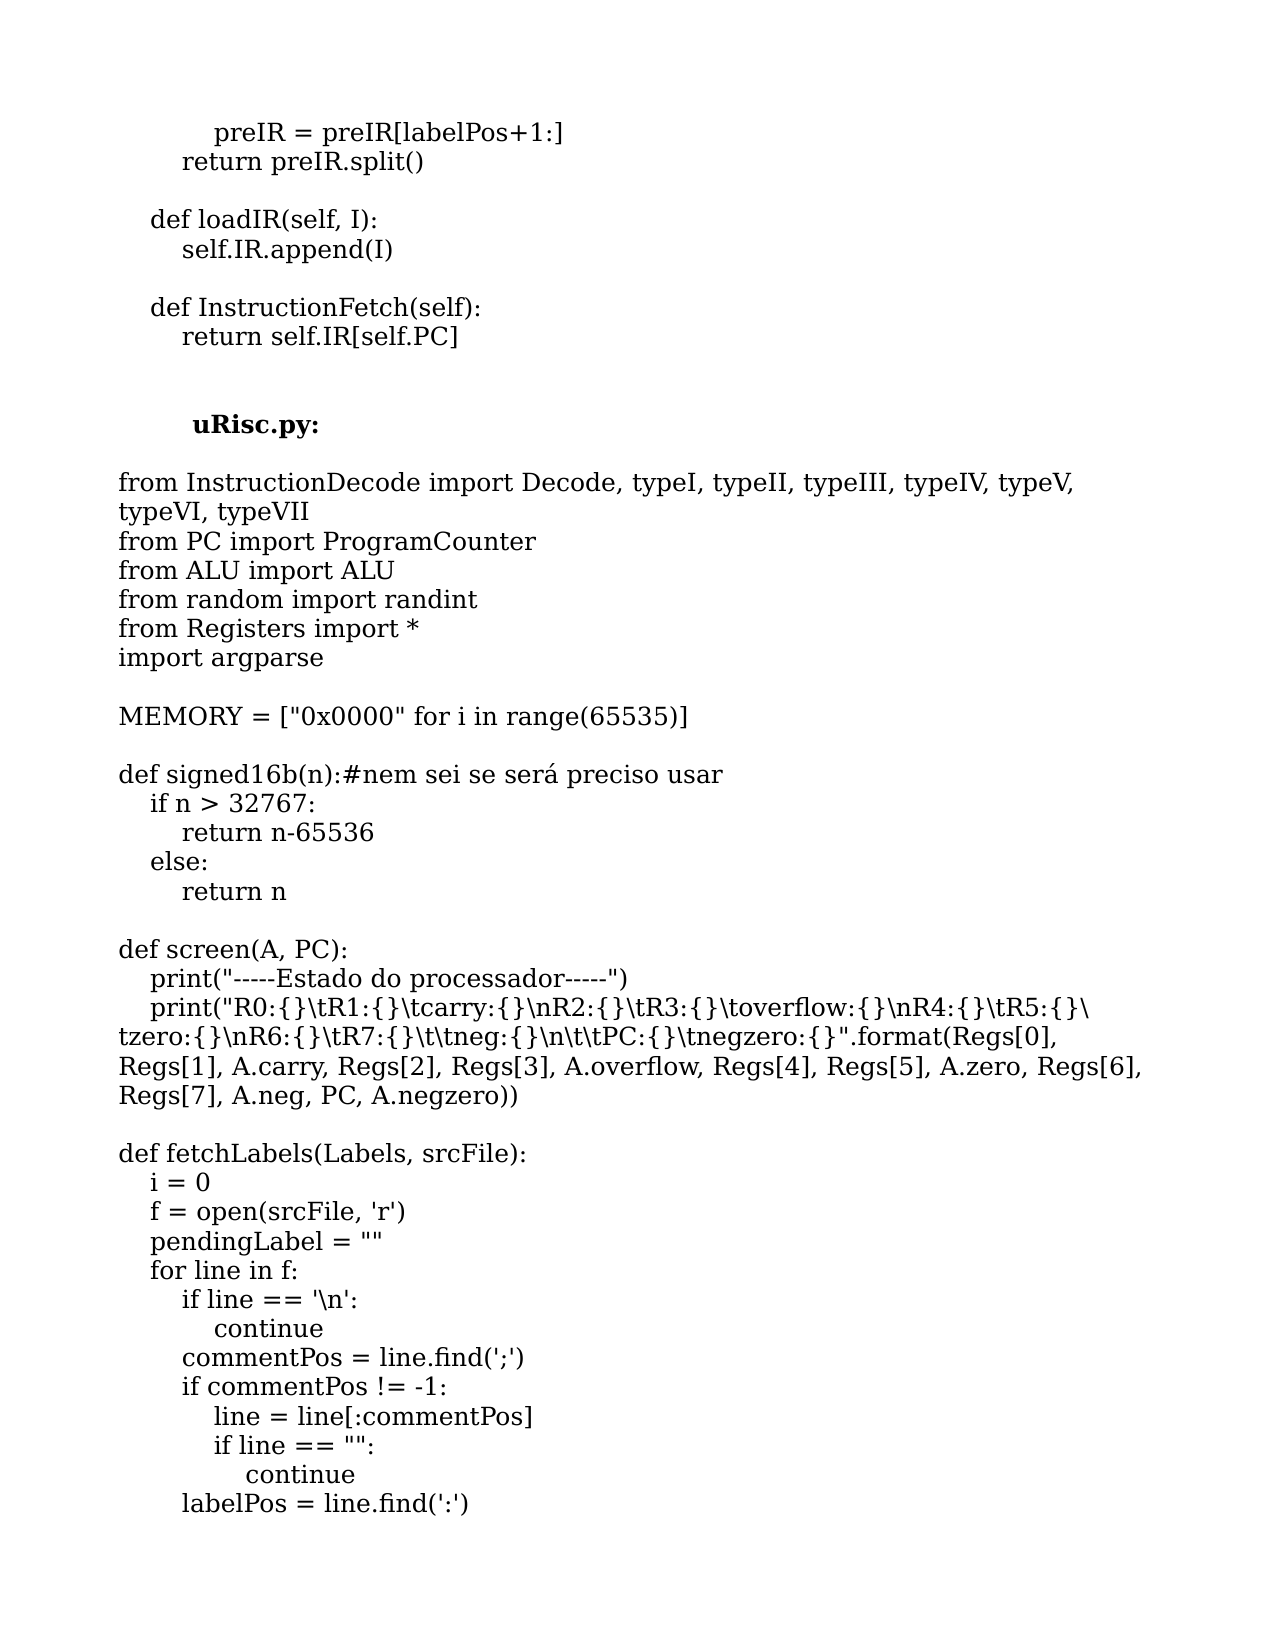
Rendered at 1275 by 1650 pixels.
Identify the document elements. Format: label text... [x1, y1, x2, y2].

text if line == '\n': [118, 1285, 1157, 1314]
text print("R0:{}\tR1:{}\tcarry:{}\nR2:{}\tR3:{}\toverflow:{}\nR4:{}\tR5:{}\tzero:{}\nR6:{}\tR7:{}\t\tneg:{}\n\t\tPC:{}\tnegzero:{}".format(Regs[0], Regs[1], A.carry, Regs[2], Regs[3], A.overflow, Regs[4], Regs[5], A.zero, Regs[6], Regs[7], A.neg, PC, A.negzero)) [118, 993, 1157, 1110]
text def signed16b(n):#nem sei se será preciso usar [118, 760, 1157, 789]
text commentPos = line.find(';') [118, 1343, 1157, 1372]
text self.IR.append(I) [118, 235, 1157, 264]
text uRisc.py: [118, 410, 1157, 439]
text if commentPos != -1: [118, 1372, 1157, 1402]
text pendingLabel = "" [118, 1227, 1157, 1256]
text labelPos = line.find(':') [118, 1489, 1157, 1518]
text def screen(A, PC): [118, 935, 1157, 964]
text preIR = preIR[labelPos+1:] [118, 118, 1157, 147]
text i = 0 [118, 1168, 1157, 1197]
text return n-65536 [118, 818, 1157, 847]
text from PC import ProgramCounter [118, 527, 1157, 556]
text MEMORY = ["0x0000" for i in range(65535)] [118, 702, 1157, 731]
text import argparse [118, 643, 1157, 672]
text from InstructionDecode import Decode, typeI, typeII, typeIII, typeIV, typeV, typeVI, typeVII [118, 468, 1157, 527]
text for line in f: [118, 1256, 1157, 1285]
text if n > 32767: [118, 789, 1157, 818]
text line = line[:commentPos] [118, 1402, 1157, 1431]
text from ALU import ALU [118, 556, 1157, 585]
text continue [118, 1314, 1157, 1343]
text def fetchLabels(Labels, srcFile): [118, 1139, 1157, 1168]
text if line == "": [118, 1431, 1157, 1460]
text return n [118, 877, 1157, 906]
text f = open(srcFile, 'r') [118, 1197, 1157, 1227]
text from Registers import * [118, 614, 1157, 643]
text else: [118, 847, 1157, 877]
text from random import randint [118, 585, 1157, 614]
text def loadIR(self, I): [118, 206, 1157, 235]
text continue [118, 1460, 1157, 1489]
text def InstructionFetch(self): [118, 293, 1157, 322]
text print("-----Estado do processador-----") [118, 964, 1157, 993]
text return preIR.split() [118, 147, 1157, 176]
text return self.IR[self.PC] [118, 322, 1157, 351]
